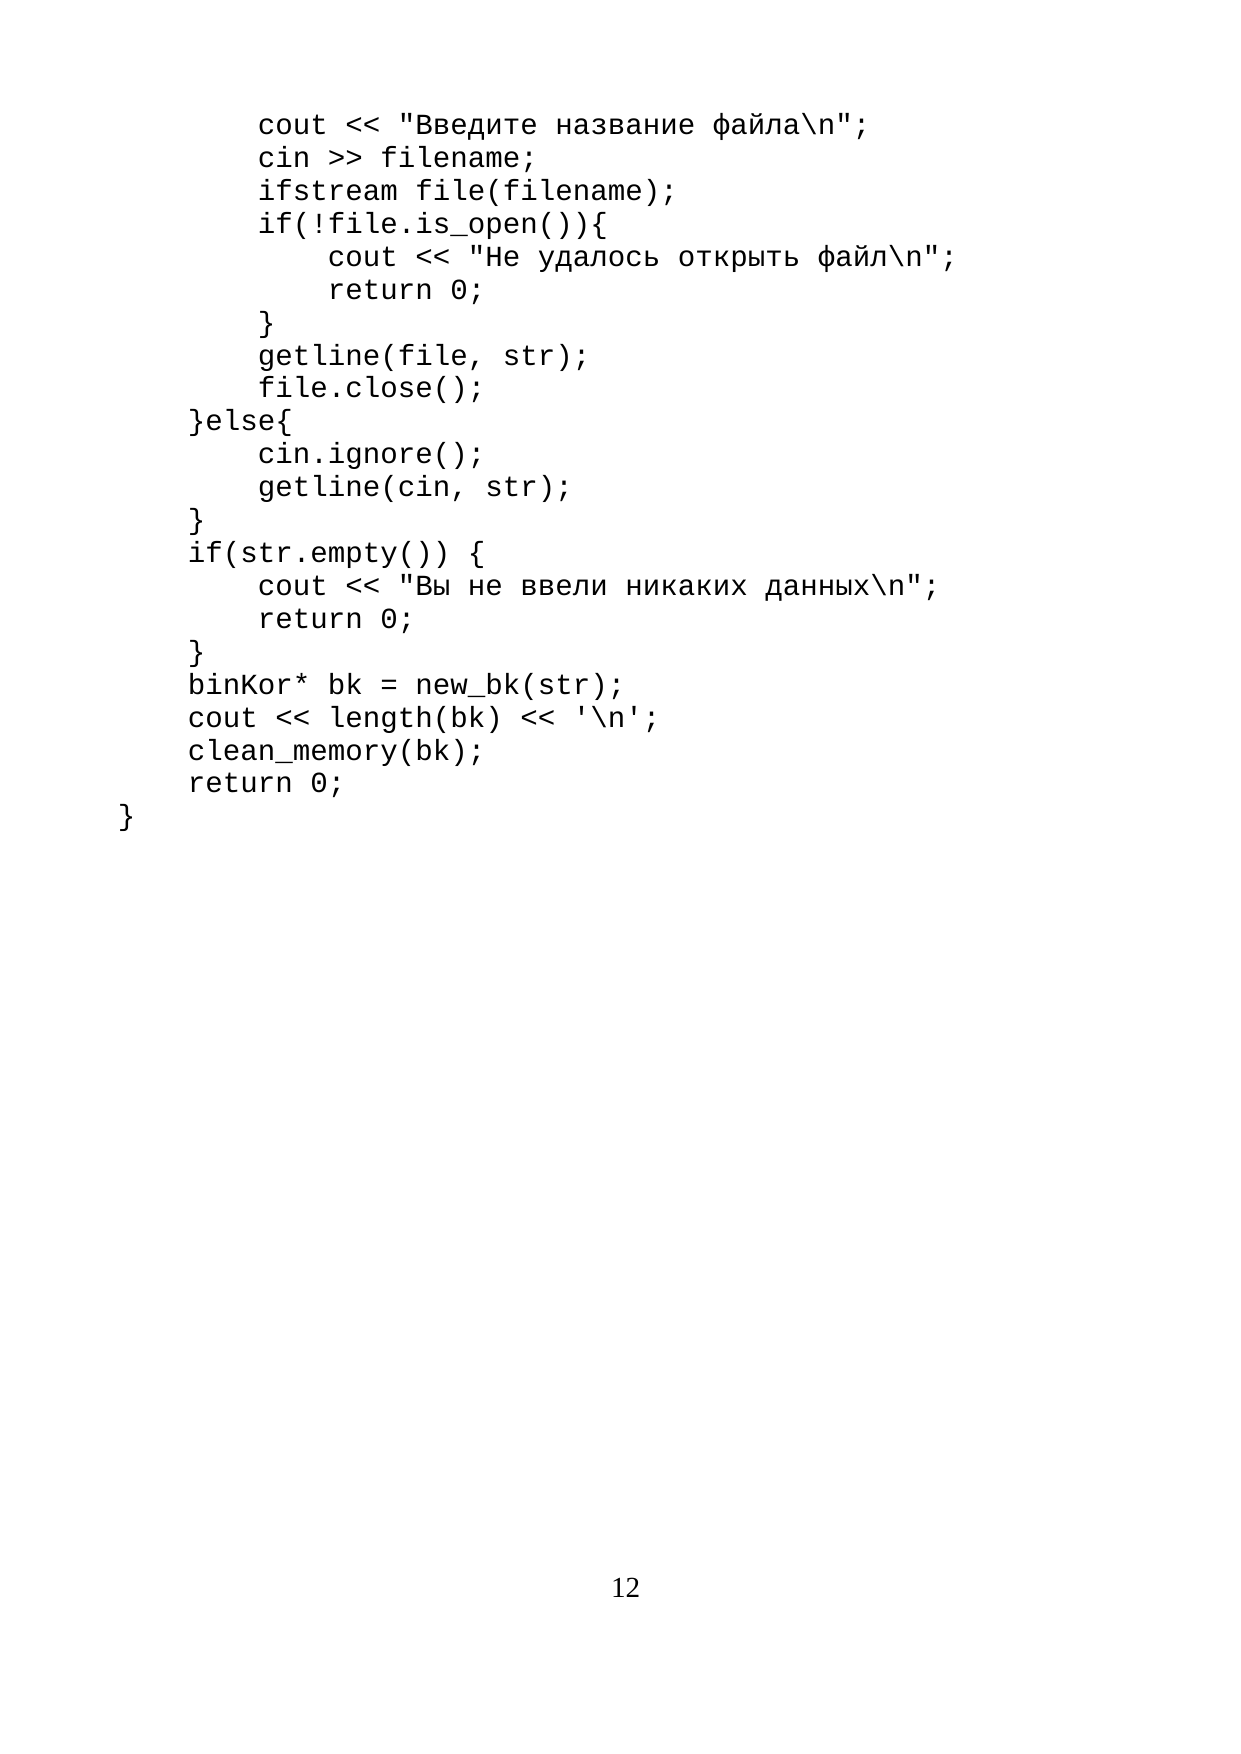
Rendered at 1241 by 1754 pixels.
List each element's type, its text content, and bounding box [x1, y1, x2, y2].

text getline(file, str); [118, 339, 1140, 372]
text } [118, 799, 1140, 832]
text cout << length(bk) << '\n'; [118, 701, 1140, 734]
text cout << "Вы не ввели никаких данных\n"; [118, 569, 1140, 602]
text if(!file.is_open()){ [118, 207, 1140, 240]
text binKor* bk = new_bk(str); [118, 668, 1140, 701]
text clean_memory(bk); [118, 734, 1140, 767]
text ifstream file(filename); [118, 174, 1140, 207]
text } [118, 503, 1140, 536]
text } [118, 306, 1140, 339]
text cout << "Не удалось открыть файл\n"; [118, 240, 1140, 273]
text cout << "Введите название файла\n"; [118, 108, 1140, 141]
text if(str.empty()) { [118, 536, 1140, 569]
text file.close(); [118, 372, 1140, 404]
text getline(cin, str); [118, 470, 1140, 503]
text return 0; [118, 273, 1140, 306]
text return 0; [118, 767, 1140, 799]
text cin >> filename; [118, 141, 1140, 174]
text return 0; [118, 602, 1140, 635]
text cin.ignore(); [118, 437, 1140, 470]
text } [118, 635, 1140, 668]
text }else{ [118, 404, 1140, 437]
